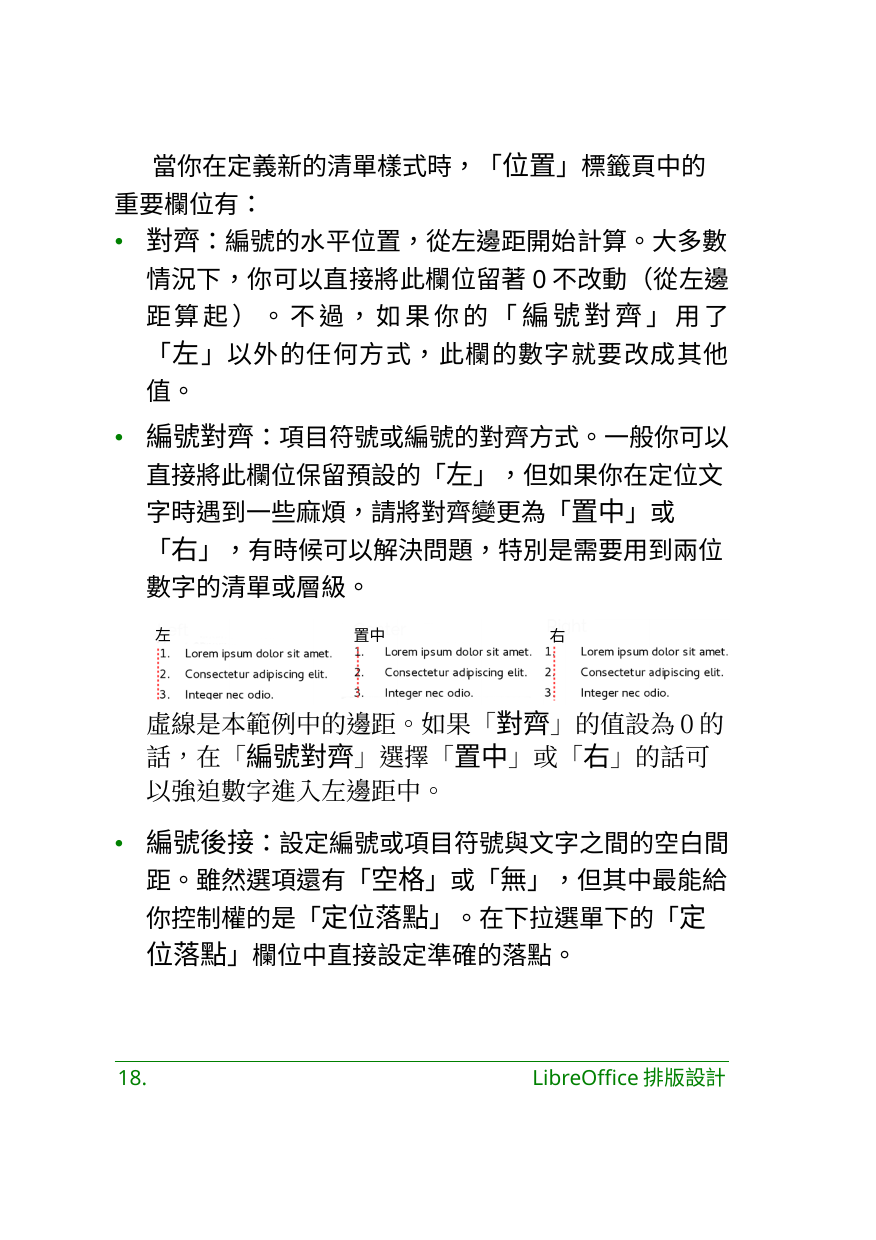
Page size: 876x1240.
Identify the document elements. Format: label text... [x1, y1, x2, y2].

list 編號後接：設定編號或項目符號與文字之間的空白間距。雖然選項還有「空格」或「無」，但其中最能給你控制權的是「定位落點」。在下拉選單下的「定位落點」欄位中直接設定準確的落點。 [114, 822, 729, 972]
picture [145, 619, 734, 705]
table_cell 虛線是本範例中的邊距。如果「對齊」的值設為0的話，在「編號對齊」選擇「置中」或「右」的話可以強迫數字進入左邊距中。 [146, 707, 729, 807]
text 當你在定義新的清單樣式時，「位置」標籤頁中的重要欄位有： [114, 146, 729, 221]
list 編號對齊：項目符號或編號的對齊方式。一般你可以直接將此欄位保留預設的「左」，但如果你在定位文字時遇到一些麻煩，請將對齊變更為「置中」或「右」，有時候可以解決問題，特別是需要用到兩位數字的清單或層級。 [114, 417, 729, 604]
list 對齊：編號的水平位置，從左邊距開始計算。大多數情況下，你可以直接將此欄位留著0不改動（從左邊距算起）。不過，如果你的「編號對齊」用了「左」以外的任何方式，此欄的數字就要改成其他值。 [114, 221, 729, 408]
